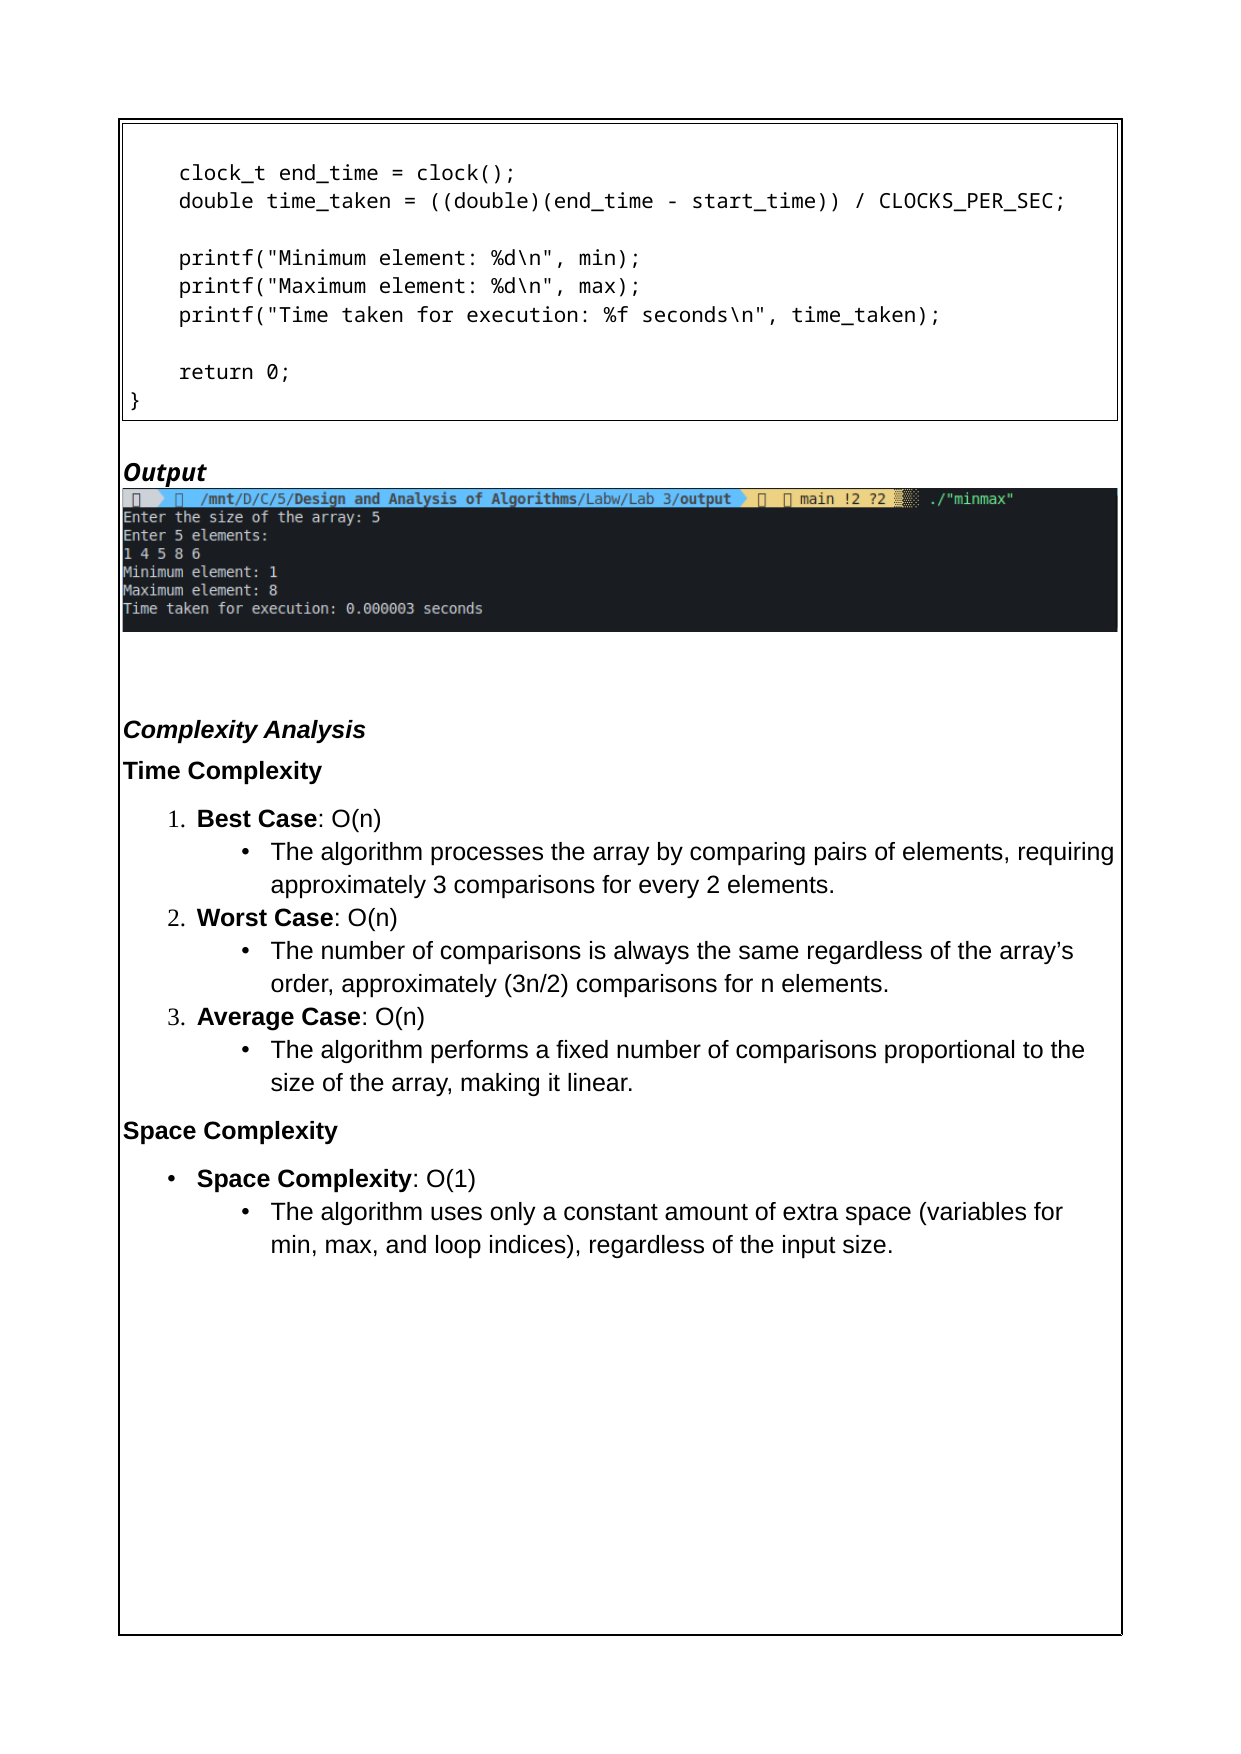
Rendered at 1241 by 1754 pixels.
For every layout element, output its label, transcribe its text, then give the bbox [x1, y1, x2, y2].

subtitle Complexity Analysis [123, 715, 1118, 743]
list The number of comparisons is always the same regardless of the array’s order, approximately (3n/2) comparisons for n elements. [241, 936, 1118, 998]
text Space Complexity [123, 1116, 1118, 1145]
list Average Case: O(n) [167, 1002, 1118, 1031]
list The algorithm processes the array by comparing pairs of elements, requiring approximately 3 comparisons for every 2 elements. [241, 837, 1118, 899]
picture [122, 488, 1118, 632]
list Space Complexity: O(1) [167, 1164, 1118, 1192]
list The algorithm uses only a constant amount of extra space (variables for min, max, and loop indices), regardless of the input size. [241, 1197, 1118, 1259]
text Output [123, 455, 1118, 488]
list Worst Case: O(n) [167, 903, 1118, 932]
list Best Case: O(n) [167, 804, 1118, 832]
table_header clock_t end_time = clock(); double time_taken = ((double)(end_time - start_time)) / CLOCKS_PER_SEC; printf("Minimum element: %d\n", min); printf("Maximum element: %d\n", max); printf("Time taken for execution: %f seconds\n", time_taken); return 0; } [123, 124, 1117, 419]
text Time Complexity [123, 756, 1118, 785]
list The algorithm performs a fixed number of comparisons proportional to the size of the array, making it linear. [241, 1035, 1118, 1097]
